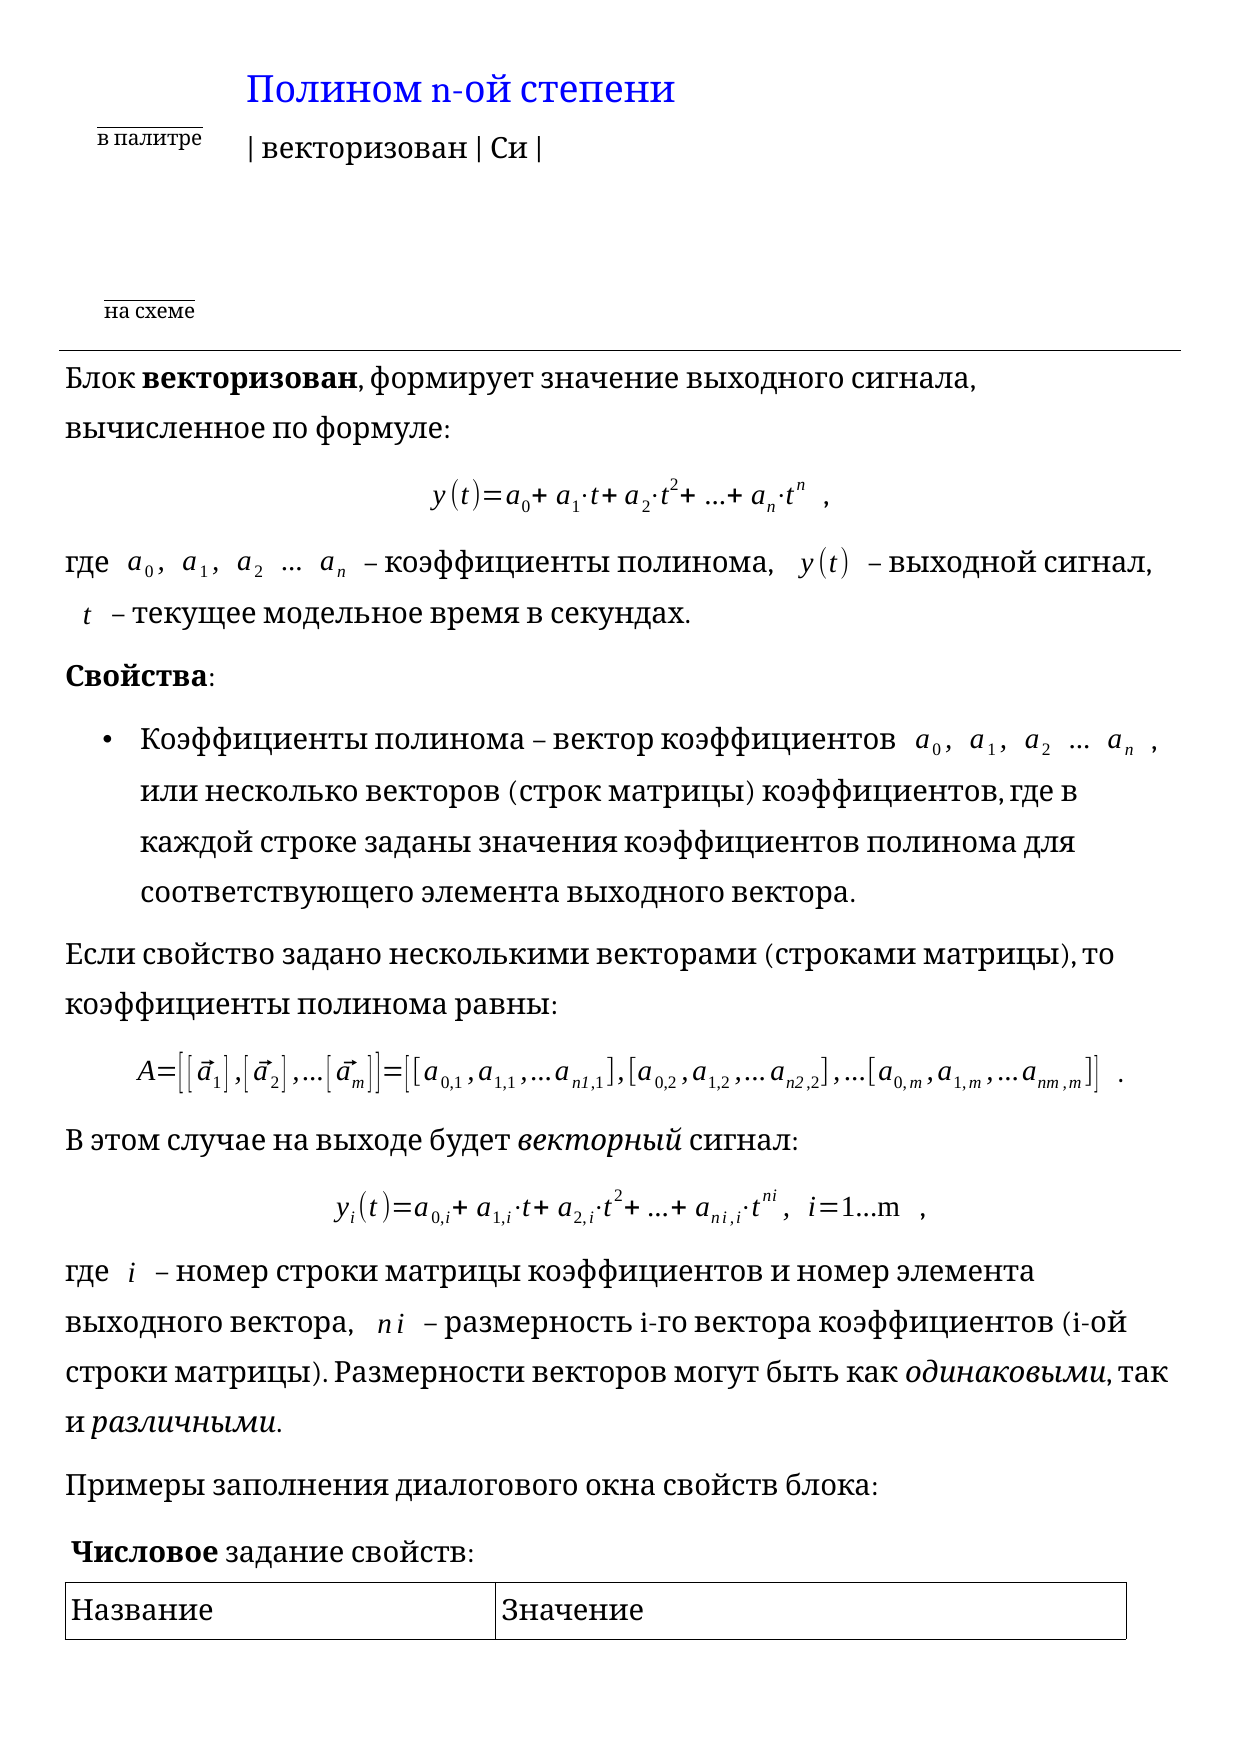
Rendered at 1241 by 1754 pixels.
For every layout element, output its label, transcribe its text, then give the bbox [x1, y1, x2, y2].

table_cell на схеме [59, 294, 240, 350]
table_cell [59, 178, 240, 293]
table_header [59, 59, 240, 121]
table_cell Значение [496, 1583, 1126, 1639]
table_cell Название [66, 1583, 495, 1639]
table_cell Блок векторизован, формирует значение выходного сигнала, вычисленное по формуле: , где– коэффициенты полинома, – выходной сигнал,– текущее модельное время в секундах. Свойства: Коэффициенты полинома – вектор коэффициентов, или несколько векторов (строк матрицы) коэффициентов, где в каждой строке заданы значения коэффициентов полинома для соответствующего элемента выходного вектора. Если свойство задано несколькими векторами (строками матрицы), то коэффициенты полинома равны: . В этом случае на выходе будет векторный сигнал: , где– номер строки матрицы коэффициентов и номер элемента выходного вектора, – размерность i-го вектора коэффициентов (i-ой строки матрицы). Размерности векторов могут быть как одинаковыми, так и различными. Примеры заполнения диалогового окна свойств блока: Примечания: По умолчанию блок формирует скалярный выходной сигнал. Именованные свойства могут быть заданы как локальные переменные модели (субмодели) во вкладке Параметры, как глобальные сигналы проекта при помощи пункта главного меню Сервис → Сигналы, или как внешние сигналы проекта при помощи подключаемой базы сигналов. [59, 351, 1181, 1645]
table_cell [240, 178, 1181, 293]
table_cell [240, 294, 1181, 350]
table_header Полином n-ой степени [240, 59, 1181, 121]
table_cell в палитре [59, 121, 240, 178]
table_cell | векторизован | Си | [240, 121, 1181, 178]
table_header Числовое задание свойств: [65, 1525, 1126, 1582]
